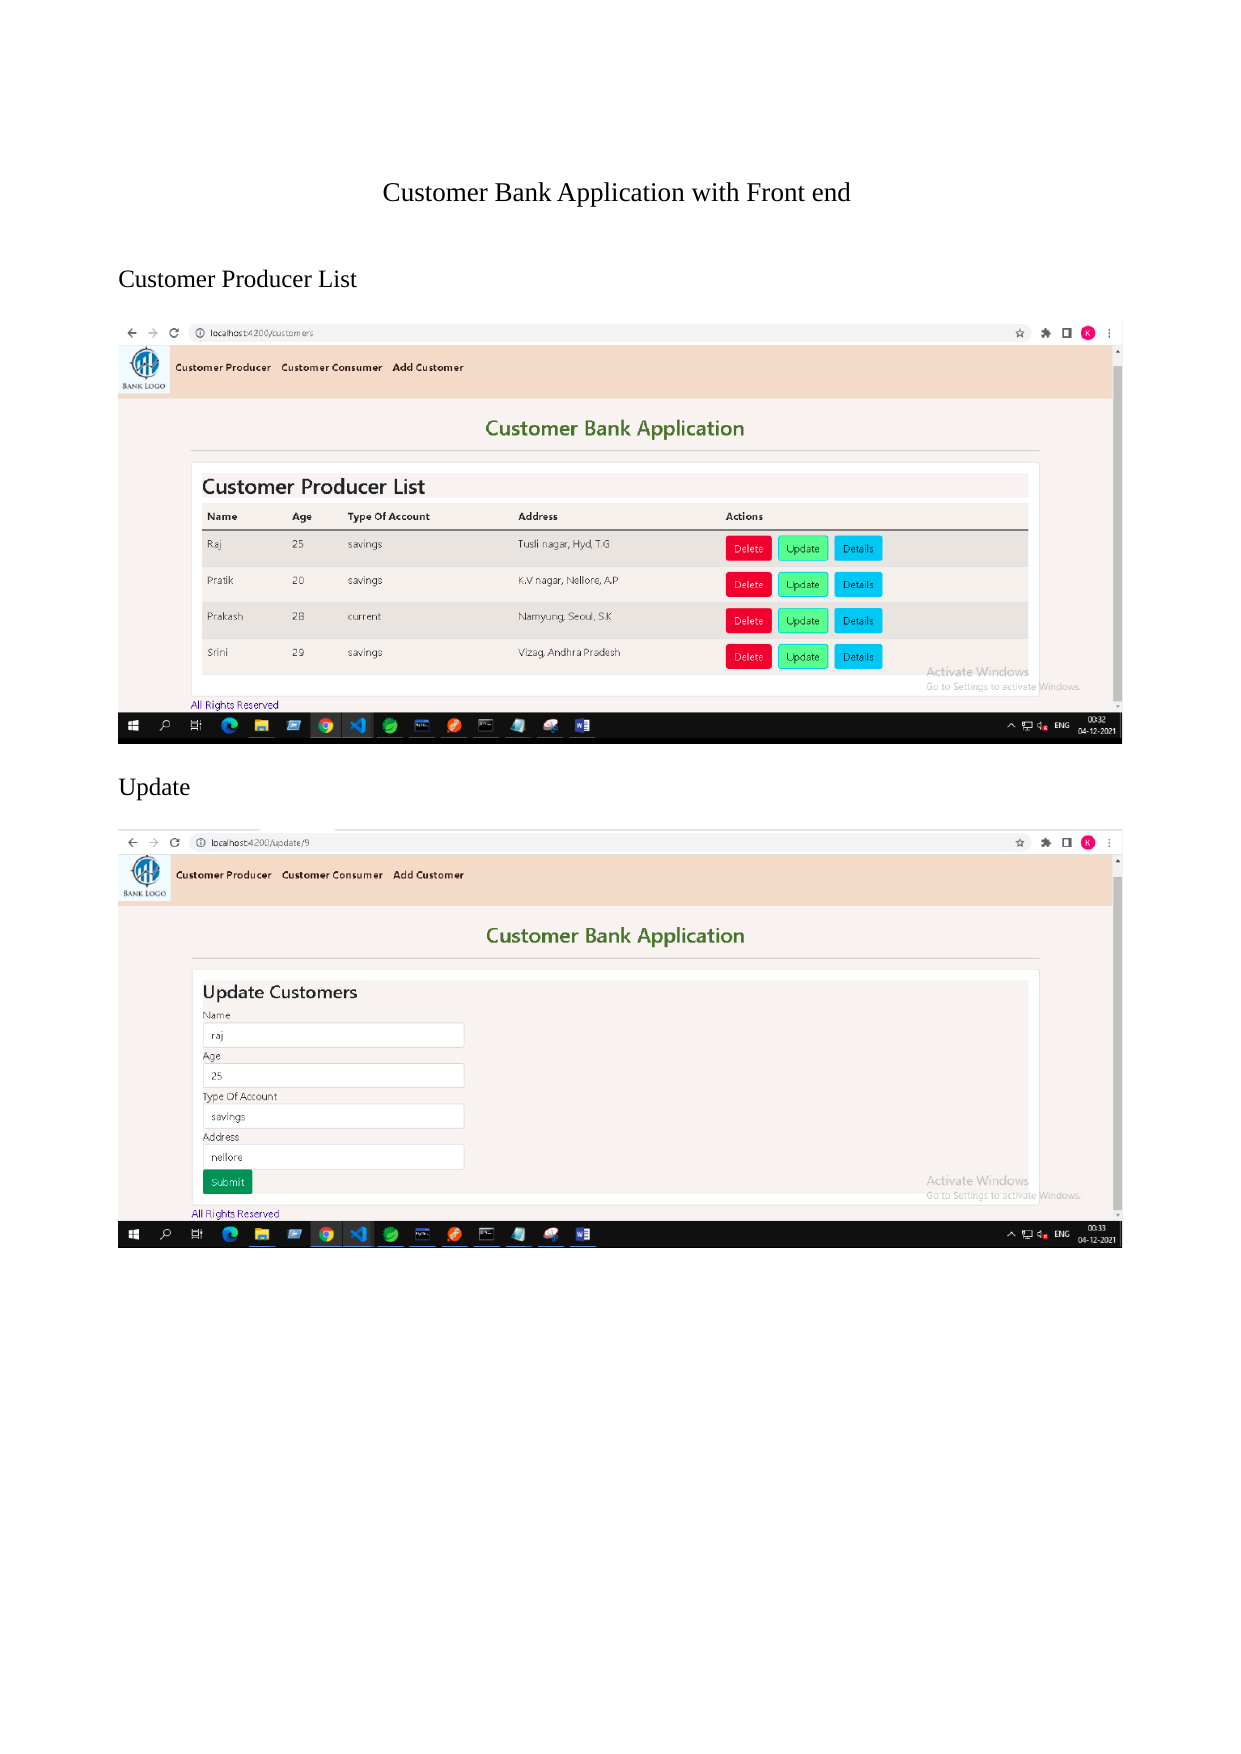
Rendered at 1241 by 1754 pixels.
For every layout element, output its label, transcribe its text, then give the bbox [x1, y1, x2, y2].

text Update [118, 772, 1122, 801]
text Customer Bank Application with Front end [118, 176, 1122, 207]
text Customer Producer List [118, 264, 1122, 293]
picture [118, 829, 1123, 1248]
picture [118, 321, 1123, 744]
